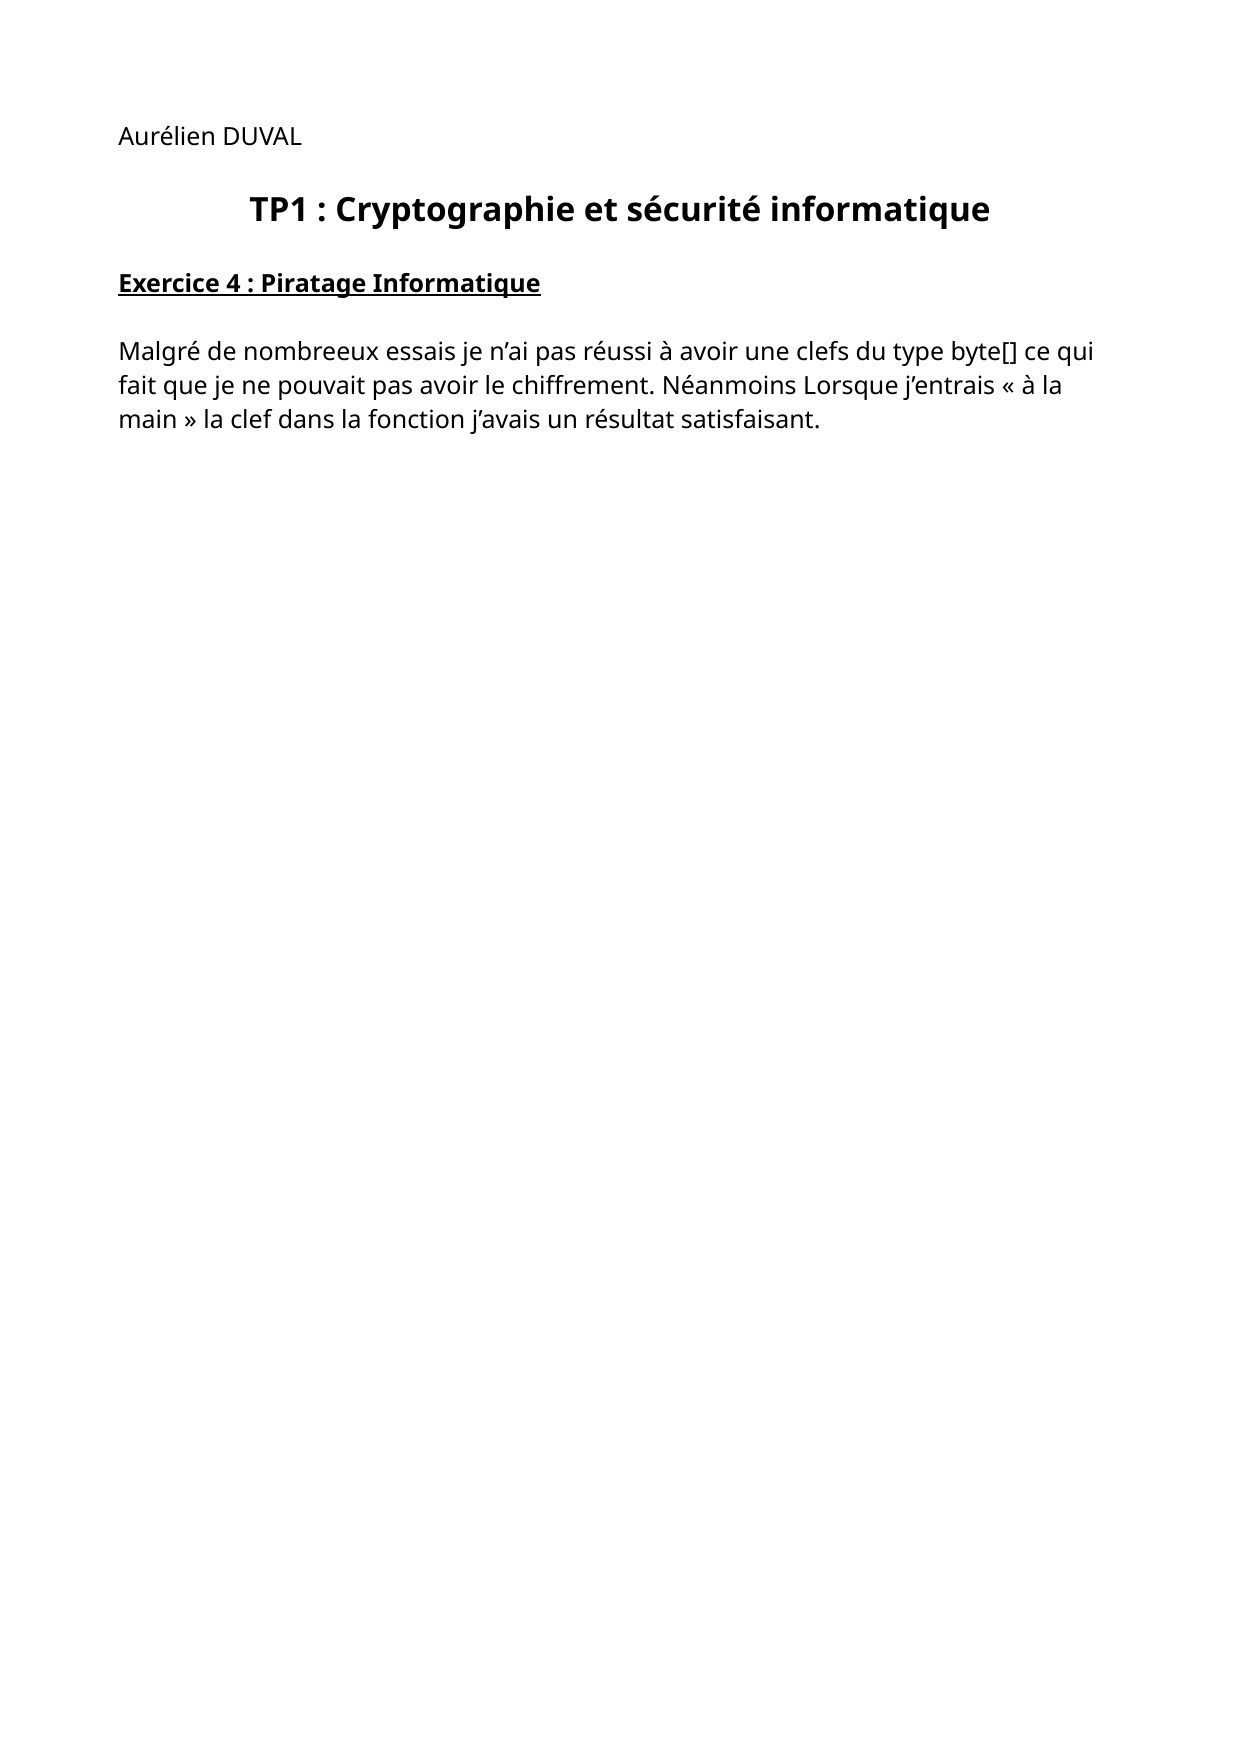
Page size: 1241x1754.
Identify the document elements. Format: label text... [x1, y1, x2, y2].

text TP1 : Cryptographie et sécurité informatique [118, 186, 1122, 232]
text Aurélien DUVAL [118, 118, 1122, 152]
text Exercice 4 : Piratage Informatique [118, 266, 1122, 300]
text Malgré de nombreeux essais je n’ai pas réussi à avoir une clefs du type byte[] ce qui fait que je ne pouvait pas avoir le chiffrement. Néanmoins Lorsque j’entrais « à la main » la clef dans la fonction j’avais un résultat satisfaisant. [118, 334, 1122, 436]
